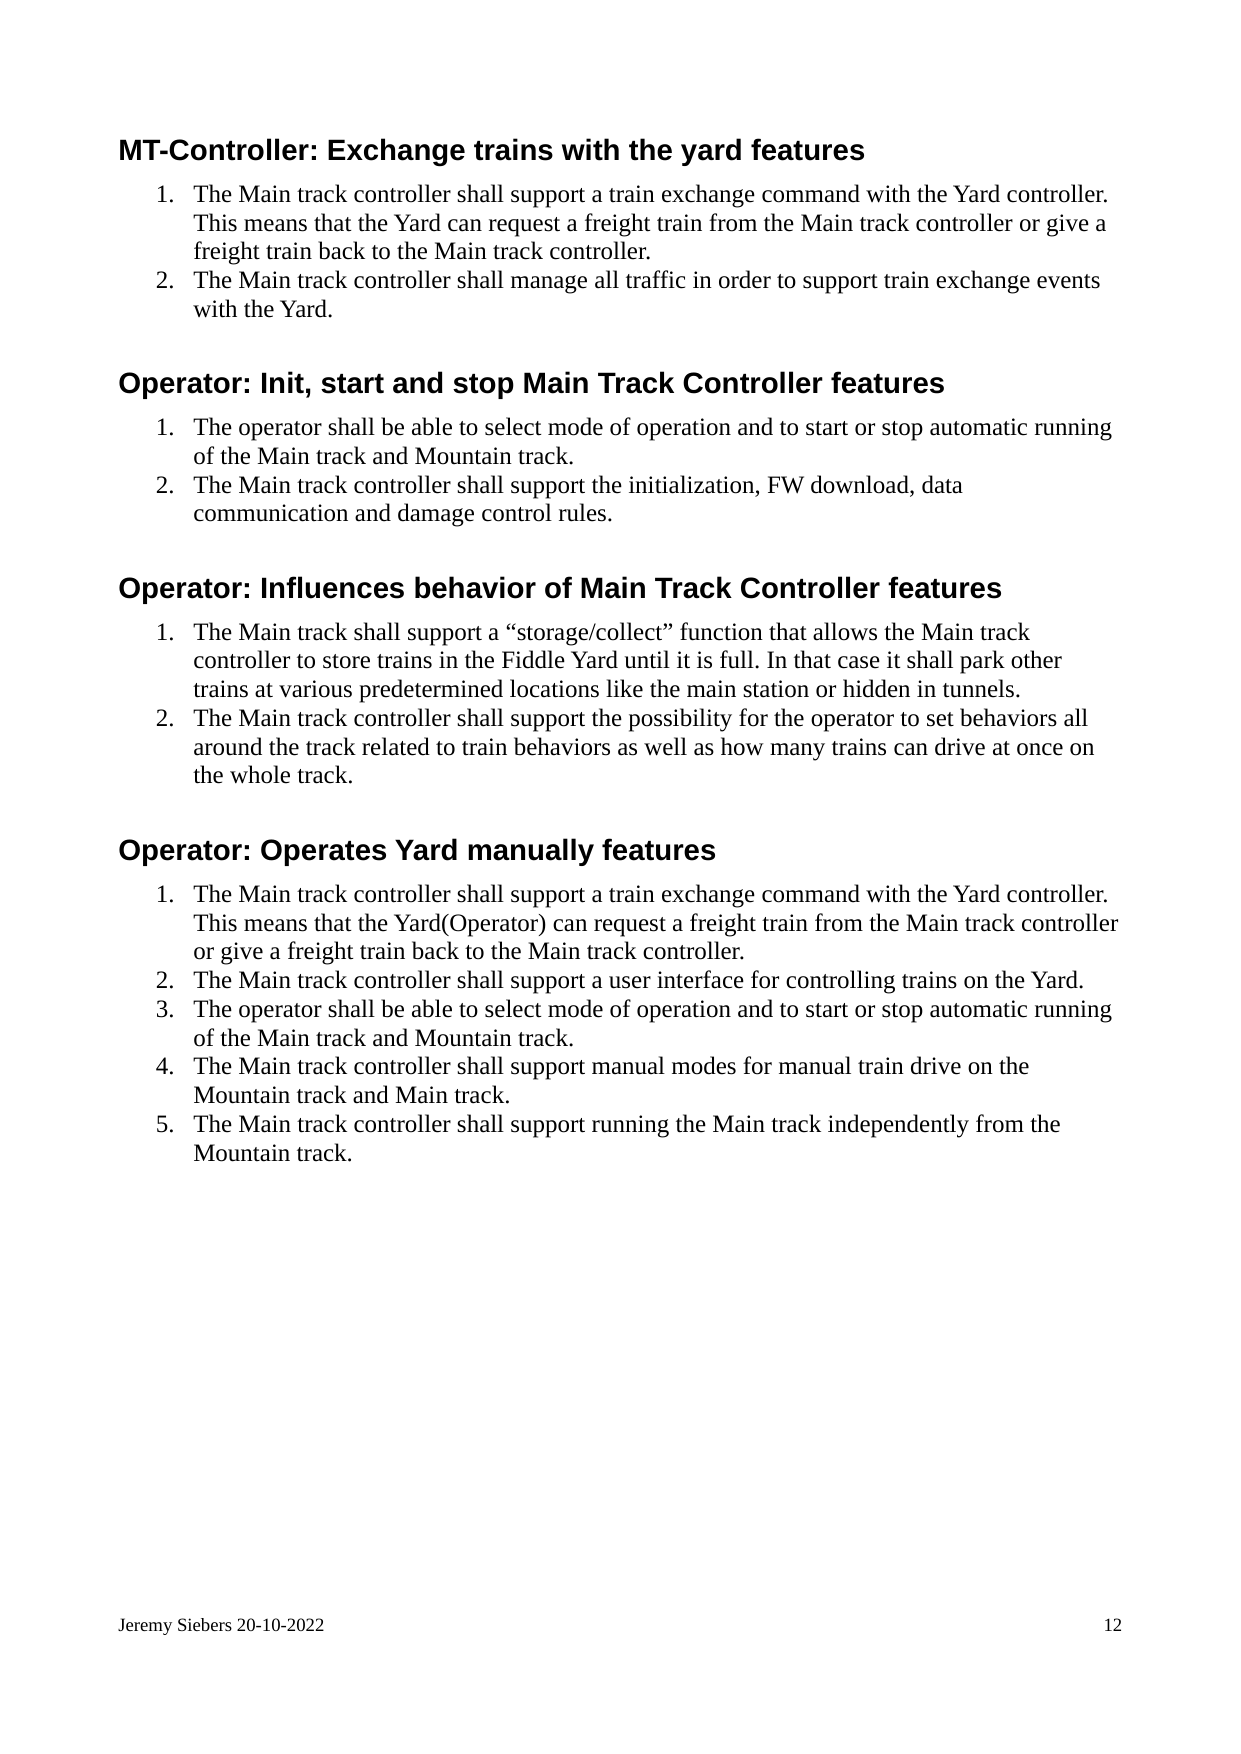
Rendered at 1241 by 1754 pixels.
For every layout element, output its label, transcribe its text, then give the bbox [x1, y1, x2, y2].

list The operator shall be able to select mode of operation and to start or stop automatic running of the Main track and Mountain track. [156, 412, 1122, 470]
subtitle Operator: Influences behavior of Main Track Controller features [118, 571, 1122, 604]
subtitle MT-Controller: Exchange trains with the yard features [118, 133, 1122, 166]
list The Main track controller shall support a user interface for controlling trains on the Yard. [156, 965, 1122, 994]
list The Main track controller shall support manual modes for manual train drive on the Mountain track and Main track. [156, 1051, 1122, 1109]
list The Main track shall support a “storage/collect” function that allows the Main track controller to store trains in the Fiddle Yard until it is full. In that case it shall park other trains at various predetermined locations like the main station or hidden in tunnels. [156, 617, 1122, 703]
list The Main track controller shall support running the Main track independently from the Mountain track. [156, 1109, 1122, 1166]
list The Main track controller shall support a train exchange command with the Yard controller. This means that the Yard can request a freight train from the Main track controller or give a freight train back to the Main track controller. [156, 179, 1122, 265]
list The Main track controller shall manage all traffic in order to support train exchange events with the Yard. [156, 265, 1122, 323]
list The Main track controller shall support the possibility for the operator to set behaviors all around the track related to train behaviors as well as how many trains can drive at once on the whole track. [156, 703, 1122, 789]
subtitle Operator: Init, start and stop Main Track Controller features [118, 366, 1122, 400]
list The Main track controller shall support the initialization, FW download, data communication and damage control rules. [156, 470, 1122, 527]
list The Main track controller shall support a train exchange command with the Yard controller. This means that the Yard(Operator) can request a freight train from the Main track controller or give a freight train back to the Main track controller. [156, 879, 1122, 965]
list The operator shall be able to select mode of operation and to start or stop automatic running of the Main track and Mountain track. [156, 994, 1122, 1051]
subtitle Operator: Operates Yard manually features [118, 833, 1122, 866]
